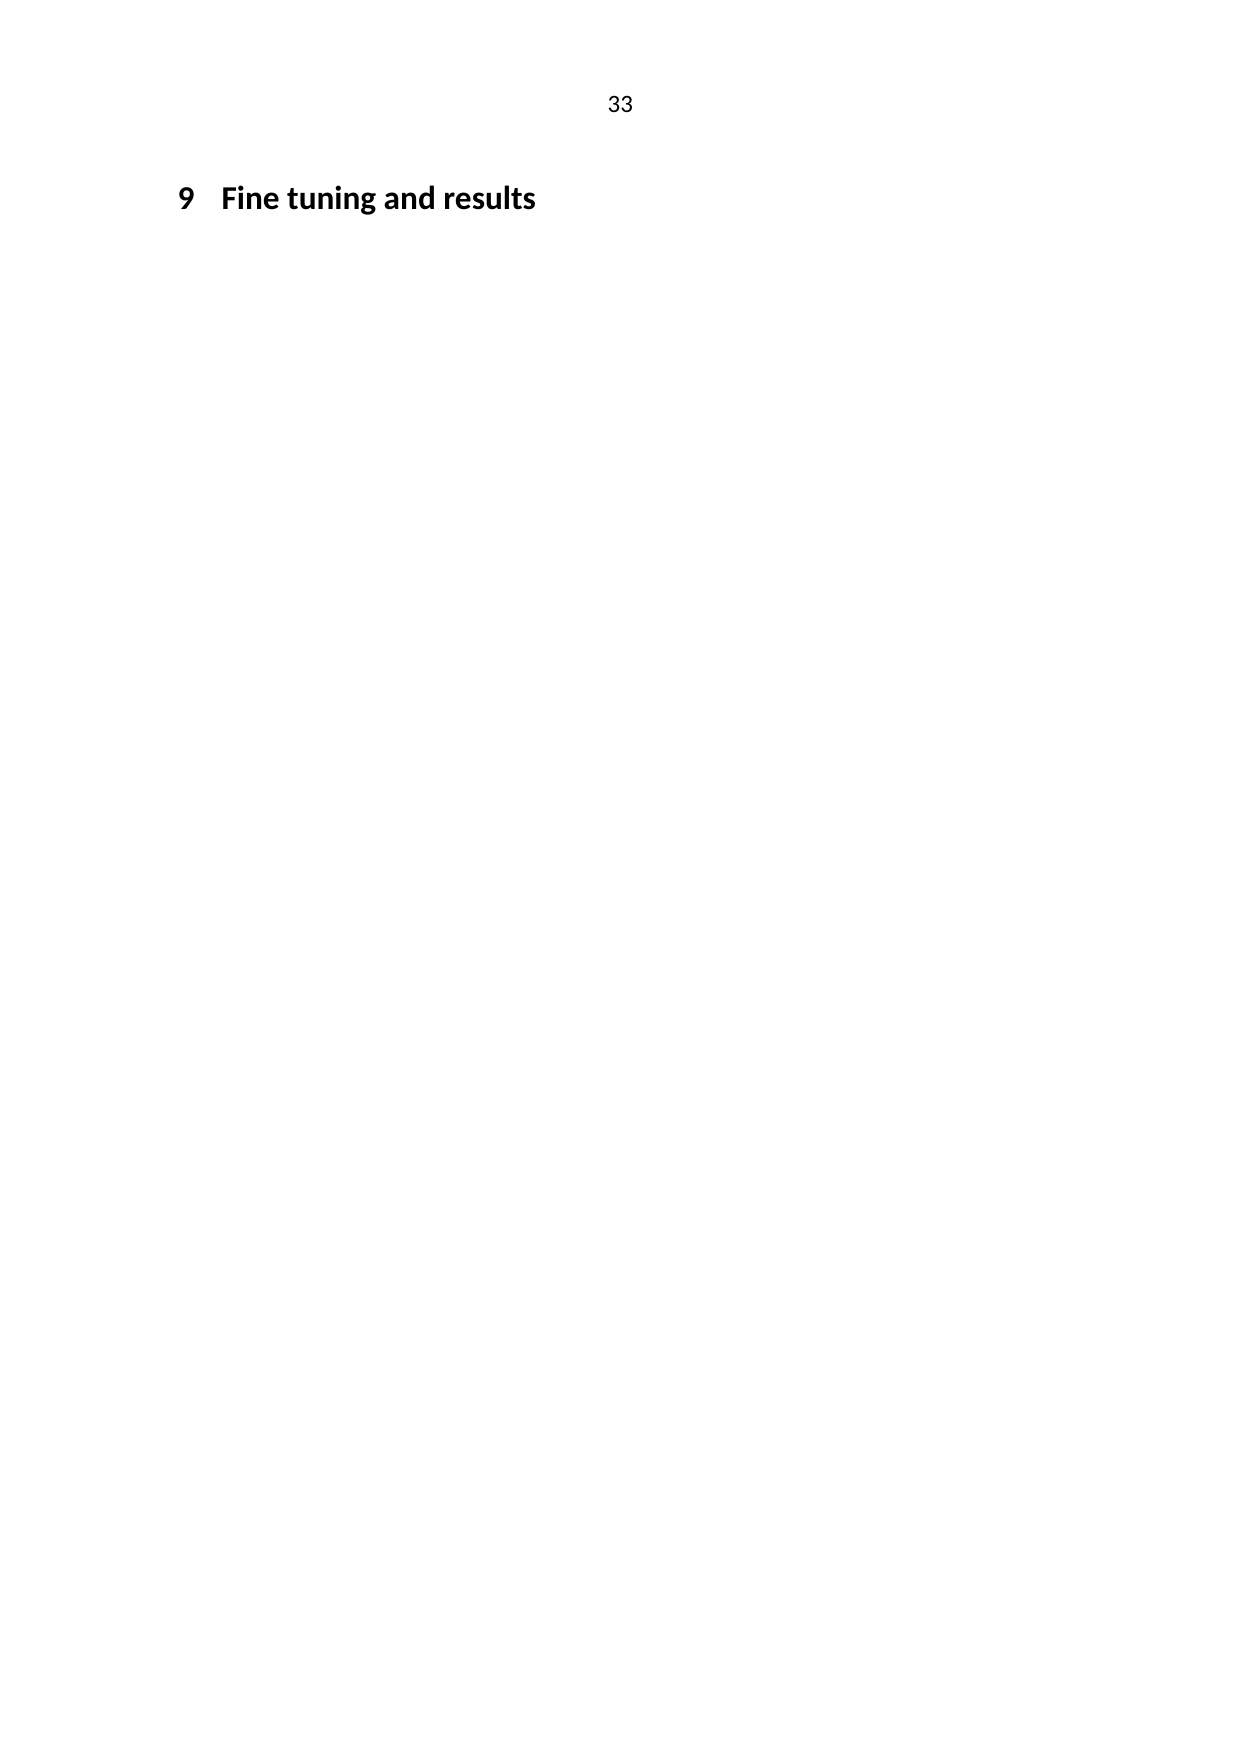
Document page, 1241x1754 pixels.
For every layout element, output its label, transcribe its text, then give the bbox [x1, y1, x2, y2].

subtitle Fine tuning and results [177, 177, 1063, 218]
